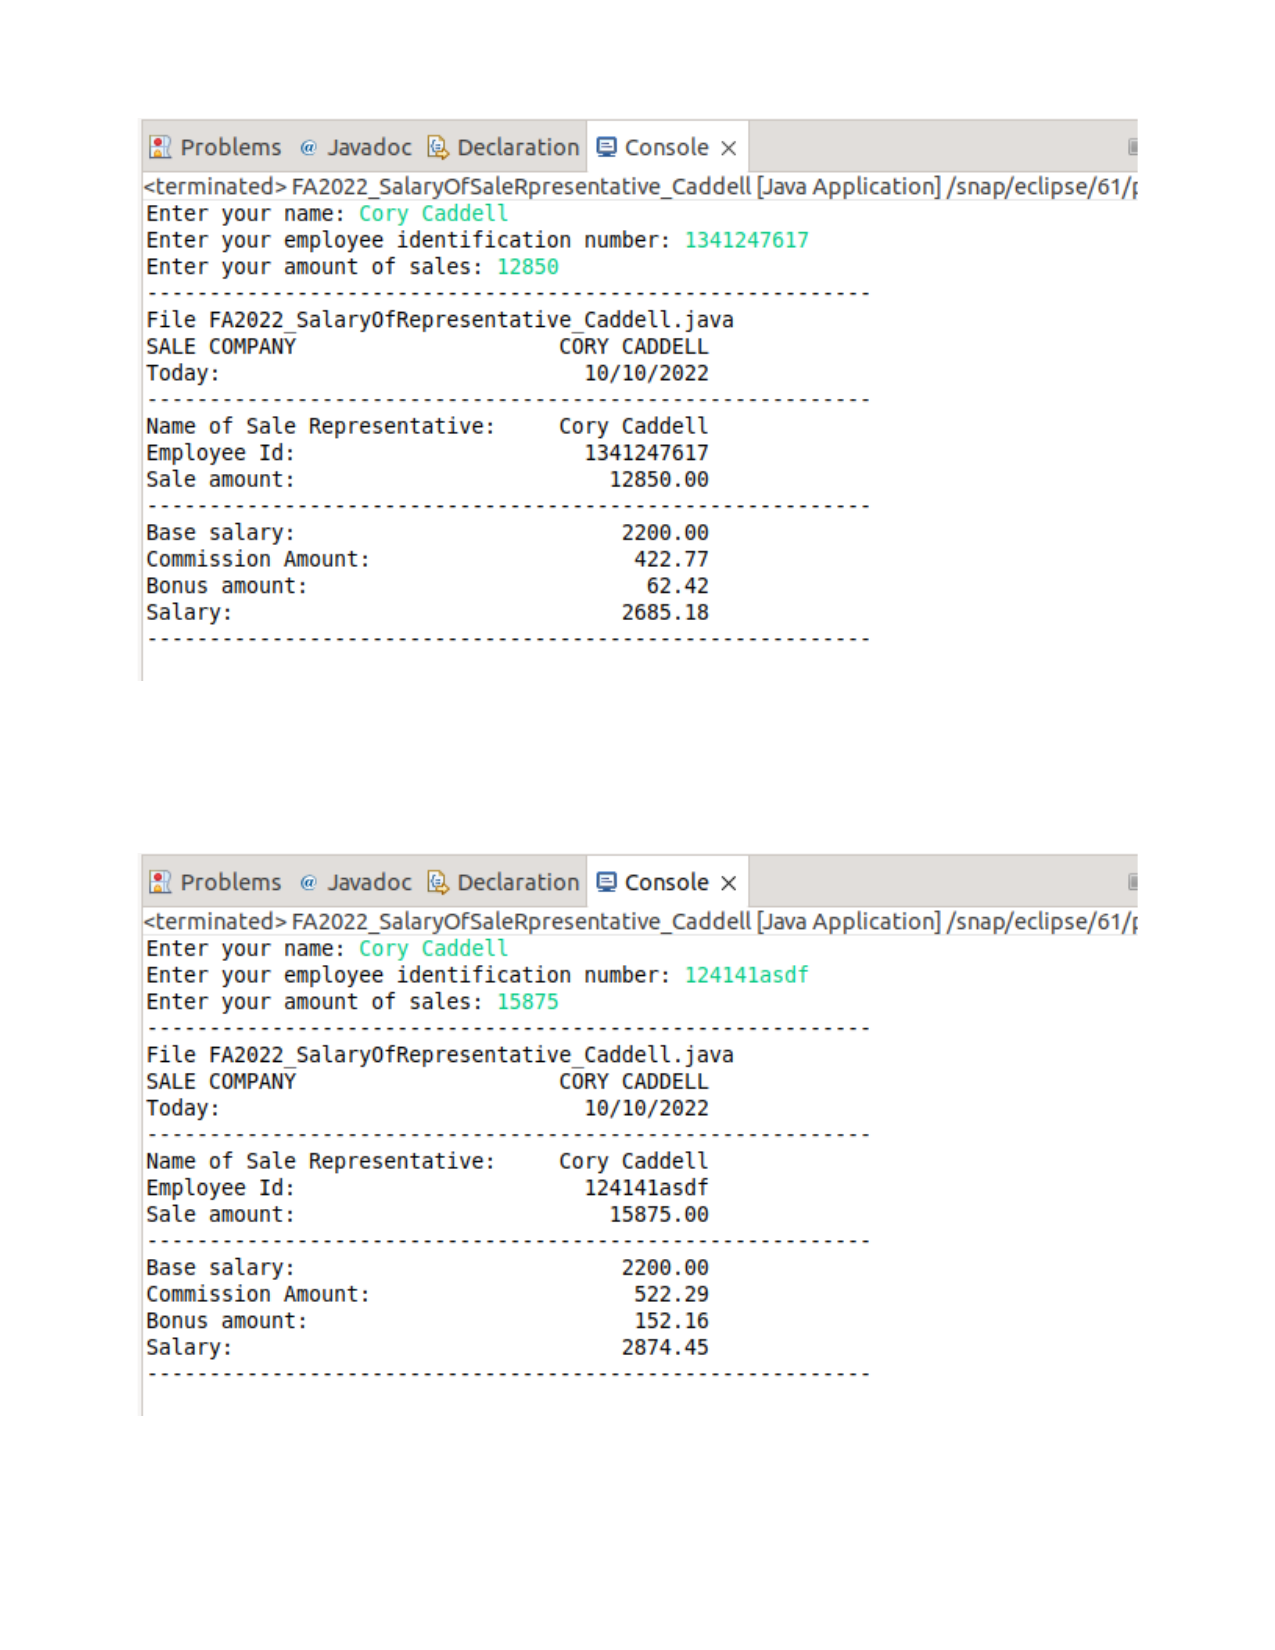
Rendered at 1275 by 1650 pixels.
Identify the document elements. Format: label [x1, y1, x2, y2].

picture [137, 853, 1138, 1416]
picture [137, 118, 1138, 681]
